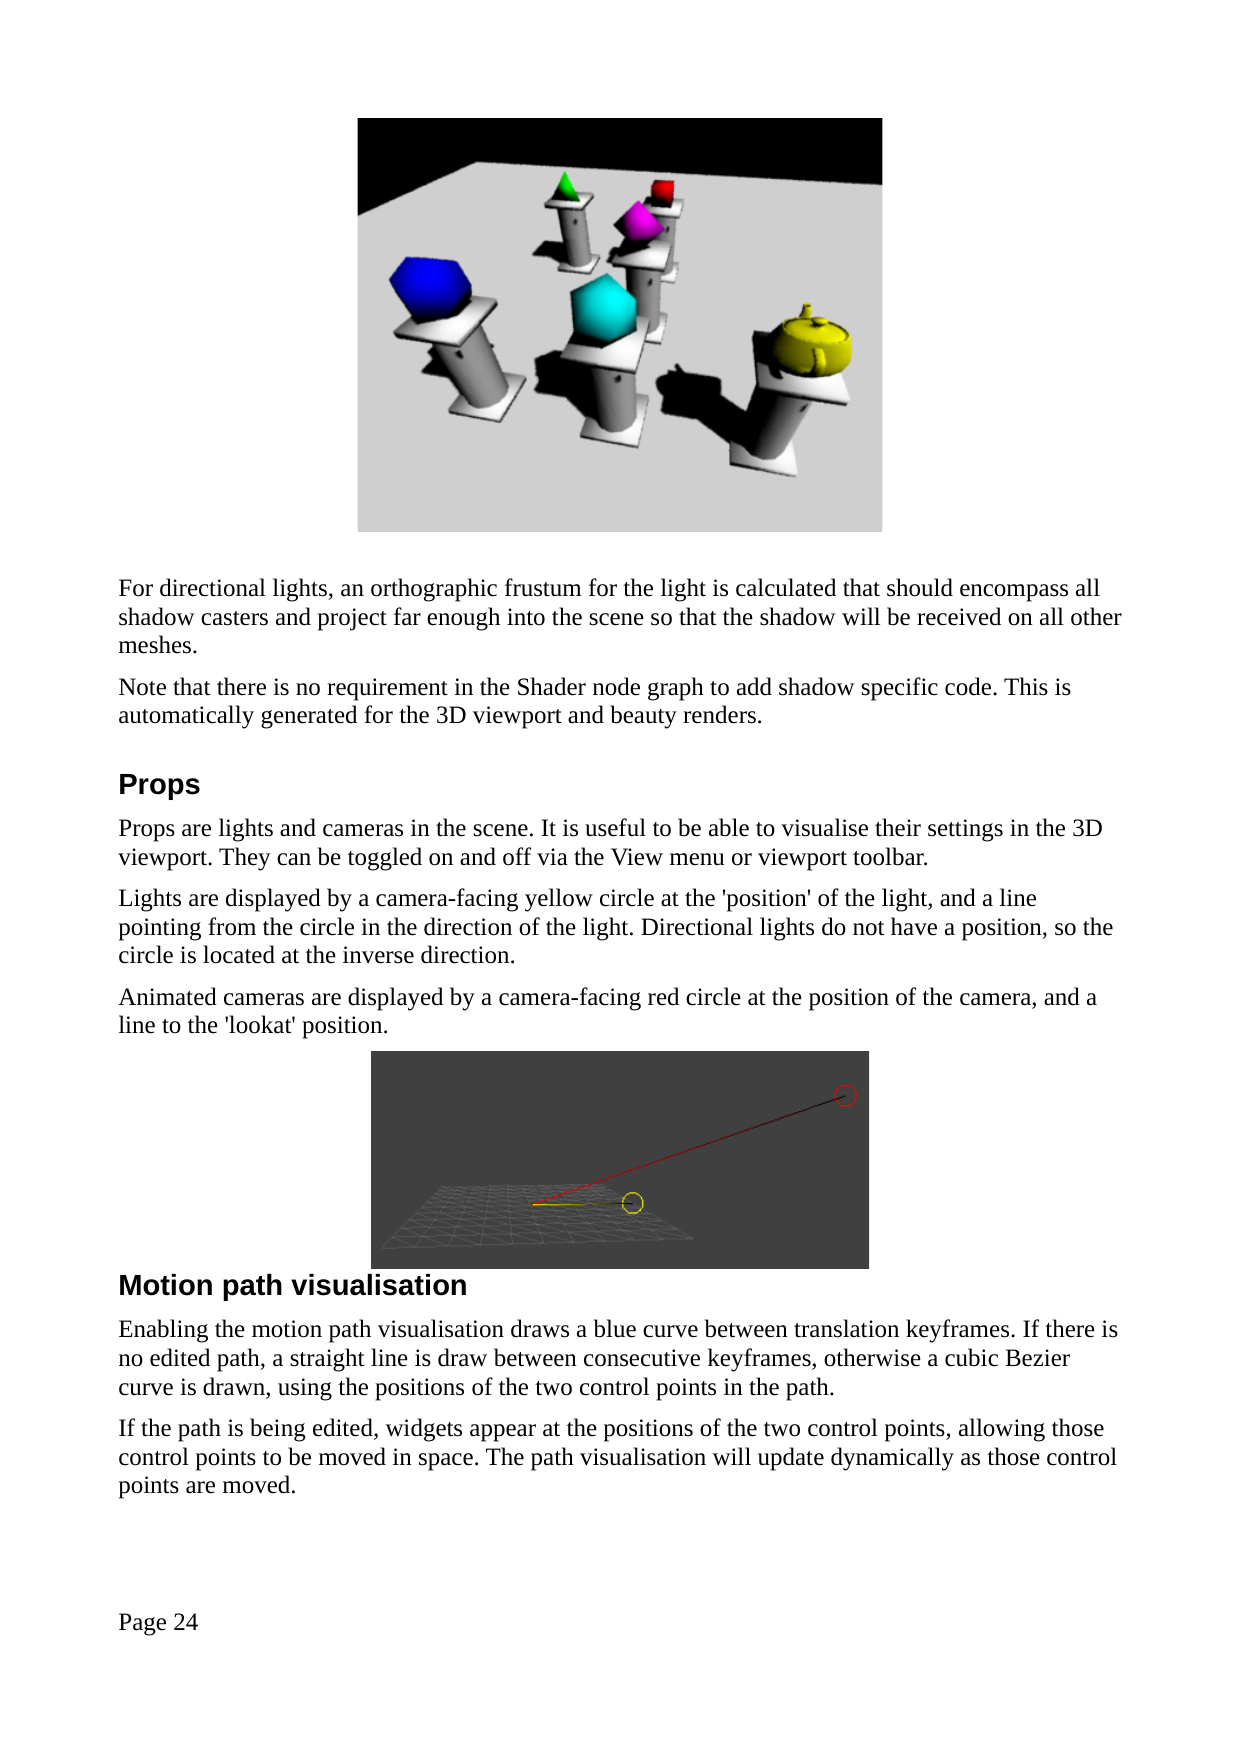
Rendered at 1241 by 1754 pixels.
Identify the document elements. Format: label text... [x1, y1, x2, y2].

picture [371, 1051, 870, 1269]
text Lights are displayed by a camera-facing yellow circle at the 'position' of the light, and a line pointing from the circle in the direction of the light. Directional lights do not have a position, so the circle is located at the inverse direction. [118, 883, 1122, 969]
text If the path is being edited, widgets appear at the positions of the two control points, allowing those control points to be moved in space. The path visualisation will update dynamically as those control points are moved. [118, 1413, 1122, 1499]
text For directional lights, an orthographic frustum for the light is calculated that should encompass all shadow casters and project far enough into the scene so that the shadow will be received on all other meshes. [118, 573, 1122, 659]
subtitle Props [118, 767, 1122, 800]
text Animated cameras are displayed by a camera-facing red circle at the position of the camera, and a line to the 'lookat' position. [118, 982, 1122, 1039]
text Props are lights and cameras in the scene. It is useful to be able to visualise their settings in the 3D viewport. They can be toggled on and off via the View menu or viewport toolbar. [118, 813, 1122, 870]
picture [357, 118, 883, 532]
text Enabling the motion path visualisation draws a blue curve between translation keyframes. If there is no edited path, a straight line is draw between consecutive keyframes, otherwise a cubic Bezier curve is drawn, using the positions of the two control points in the path. [118, 1314, 1122, 1401]
subtitle Motion path visualisation [118, 1077, 1122, 1302]
text Note that there is no requirement in the Shader node graph to add shadow specific code. This is automatically generated for the 3D viewport and beauty renders. [118, 672, 1122, 729]
